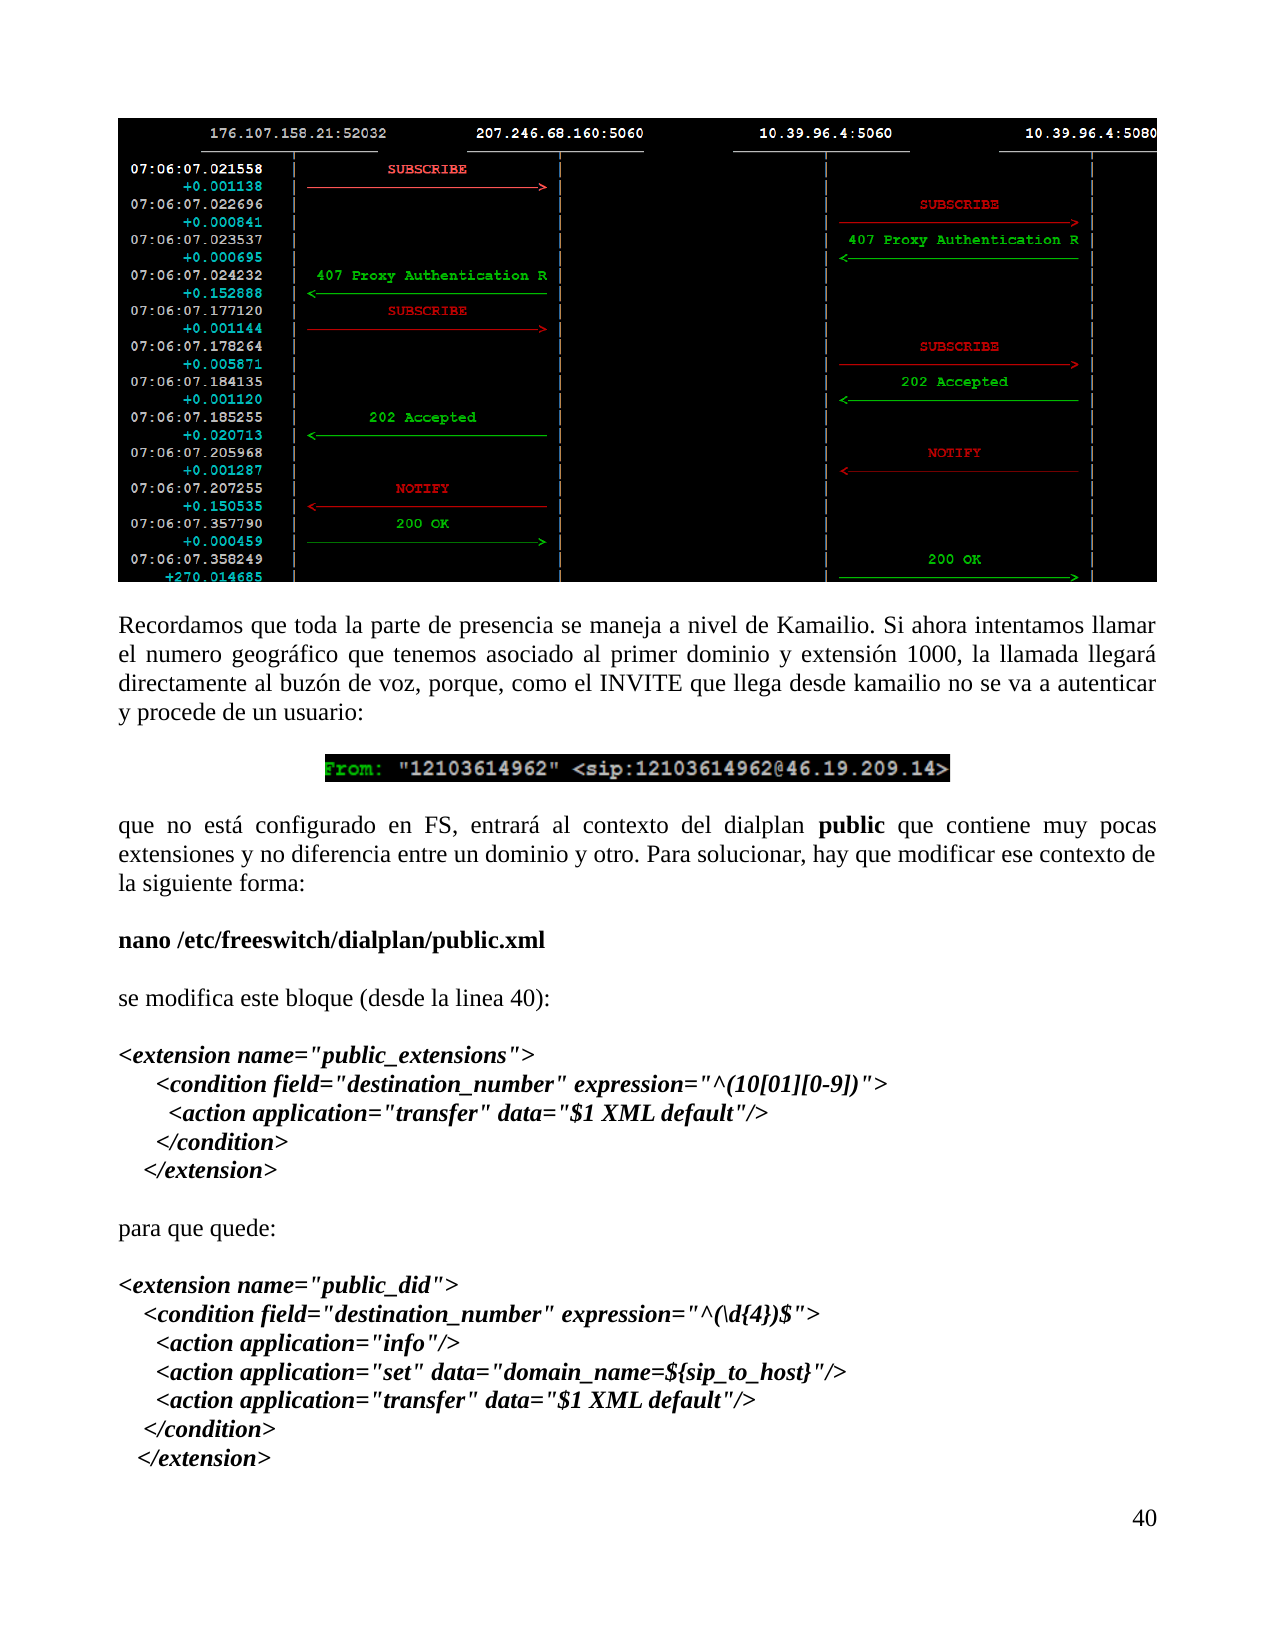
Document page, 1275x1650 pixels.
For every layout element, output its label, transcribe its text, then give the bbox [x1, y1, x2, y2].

text nano /etc/freeswitch/dialplan/public.xml [118, 925, 1157, 954]
text para que quede: [118, 1213, 1157, 1242]
text <action application="set" data="domain_name=${sip_to_host}"/> [118, 1357, 1157, 1385]
text que no está configurado en FS, entrará al contexto del dialplan public que contiene muy pocas extensiones y no diferencia entre un dominio y otro. Para solucionar, hay que modificar ese contexto de la siguiente forma: [118, 810, 1157, 897]
text </extension> [118, 1155, 1157, 1184]
text </condition> [118, 1127, 1157, 1155]
text <action application="info"/> [118, 1328, 1157, 1357]
text Recordamos que toda la parte de presencia se maneja a nivel de Kamailio. Si ahora intentamos llamar el numero geográfico que tenemos asociado al primer dominio y extensión 1000, la llamada llegará directamente al buzón de voz, porque, como el INVITE que llega desde kamailio no se va a autenticar y procede de un usuario: [118, 610, 1157, 725]
text </extension> [118, 1443, 1157, 1472]
text <action application="transfer" data="$1 XML default"/> [118, 1385, 1157, 1414]
text <extension name="public_extensions"> [118, 1040, 1157, 1069]
text se modifica este bloque (desde la linea 40): [118, 983, 1157, 1012]
text <condition field="destination_number" expression="^(10[01][0-9])"> [118, 1069, 1157, 1098]
text </condition> [118, 1414, 1157, 1443]
text <action application="transfer" data="$1 XML default"/> [118, 1098, 1157, 1127]
text <extension name="public_did"> [118, 1270, 1157, 1299]
picture [118, 118, 1157, 582]
picture [325, 754, 951, 782]
text <condition field="destination_number" expression="^(\d{4})$"> [118, 1299, 1157, 1328]
